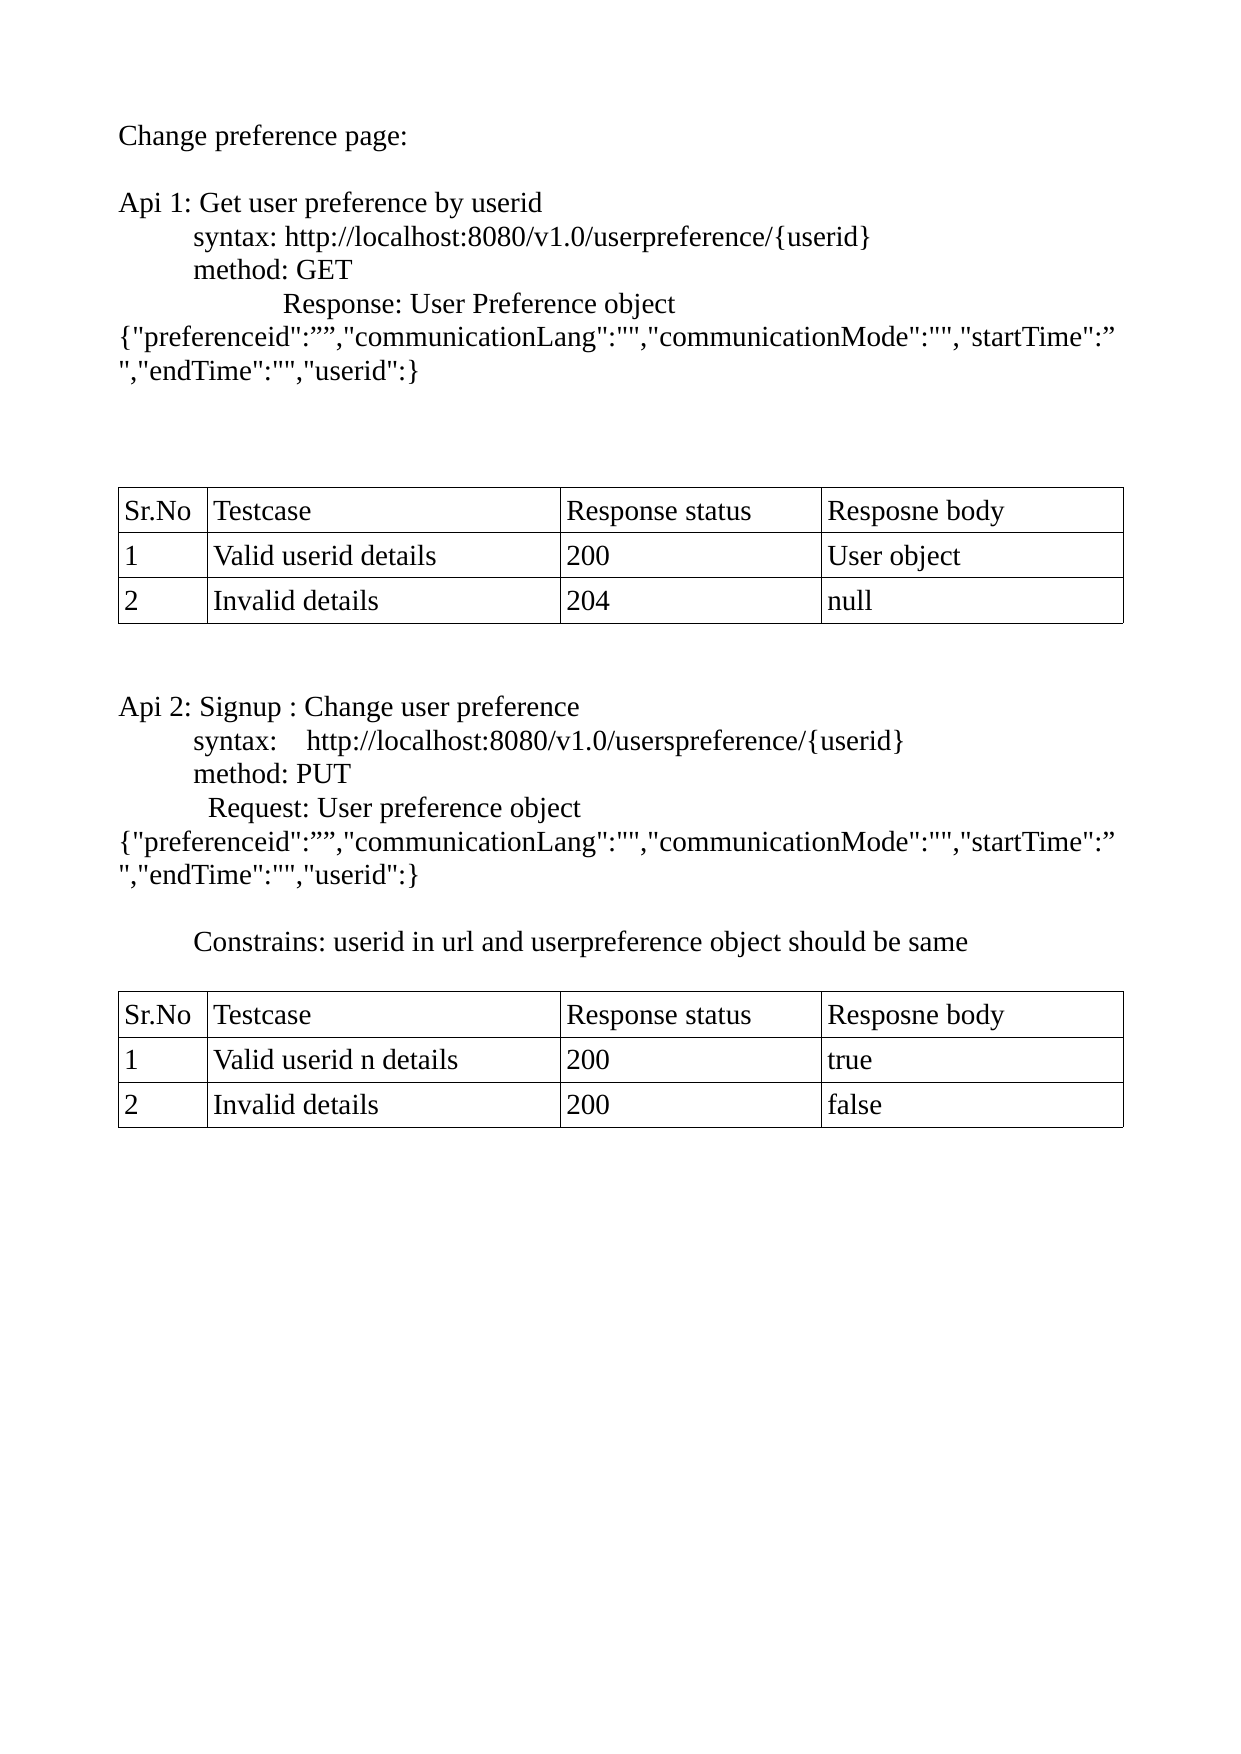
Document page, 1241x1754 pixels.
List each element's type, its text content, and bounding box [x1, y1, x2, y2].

table_header Testcase [208, 992, 560, 1037]
table_cell 204 [561, 578, 821, 622]
table_header Response status [561, 992, 821, 1037]
table_header Sr.No [119, 992, 207, 1037]
text Request: User preference object {"preferenceid":””,"communicationLang":"","communicationMode":"","startTime":”","endTime":"","userid":} [118, 790, 1122, 891]
table_header Resposne body [822, 488, 1123, 532]
text syntax: http://localhost:8080/v1.0/userspreference/{userid} [118, 723, 1122, 757]
table_cell User object [822, 533, 1123, 577]
table_cell Invalid details [208, 578, 560, 622]
table_cell Valid userid details [208, 533, 560, 577]
table_header Sr.No [119, 488, 207, 532]
table_cell Valid userid n details [208, 1038, 560, 1082]
text syntax: http://localhost:8080/v1.0/userpreference/{userid} [118, 219, 1122, 252]
text Constrains: userid in url and userpreference object should be same [118, 924, 1122, 958]
table_cell 200 [561, 1083, 821, 1127]
table_cell false [822, 1083, 1123, 1127]
table_header Response status [561, 488, 821, 532]
table_cell true [822, 1038, 1123, 1082]
table_header Resposne body [822, 992, 1123, 1037]
table_cell 2 [119, 578, 207, 622]
table_cell Invalid details [208, 1083, 560, 1127]
table_header Testcase [208, 488, 560, 532]
table_cell 1 [119, 1038, 207, 1082]
text Response: User Preference object {"preferenceid":””,"communicationLang":"","communicationMode":"","startTime":”","endTime":"","userid":} [118, 286, 1122, 386]
text Api 2: Signup : Change user preference [118, 689, 1122, 723]
text method: GET [118, 252, 1122, 286]
text Change preference page: [118, 118, 1122, 152]
table_cell null [822, 578, 1123, 622]
table_cell 2 [119, 1083, 207, 1127]
table_cell 1 [119, 533, 207, 577]
text method: PUT [118, 757, 1122, 790]
text Api 1: Get user preference by userid [118, 185, 1122, 219]
table_cell 200 [561, 1038, 821, 1082]
table_cell 200 [561, 533, 821, 577]
